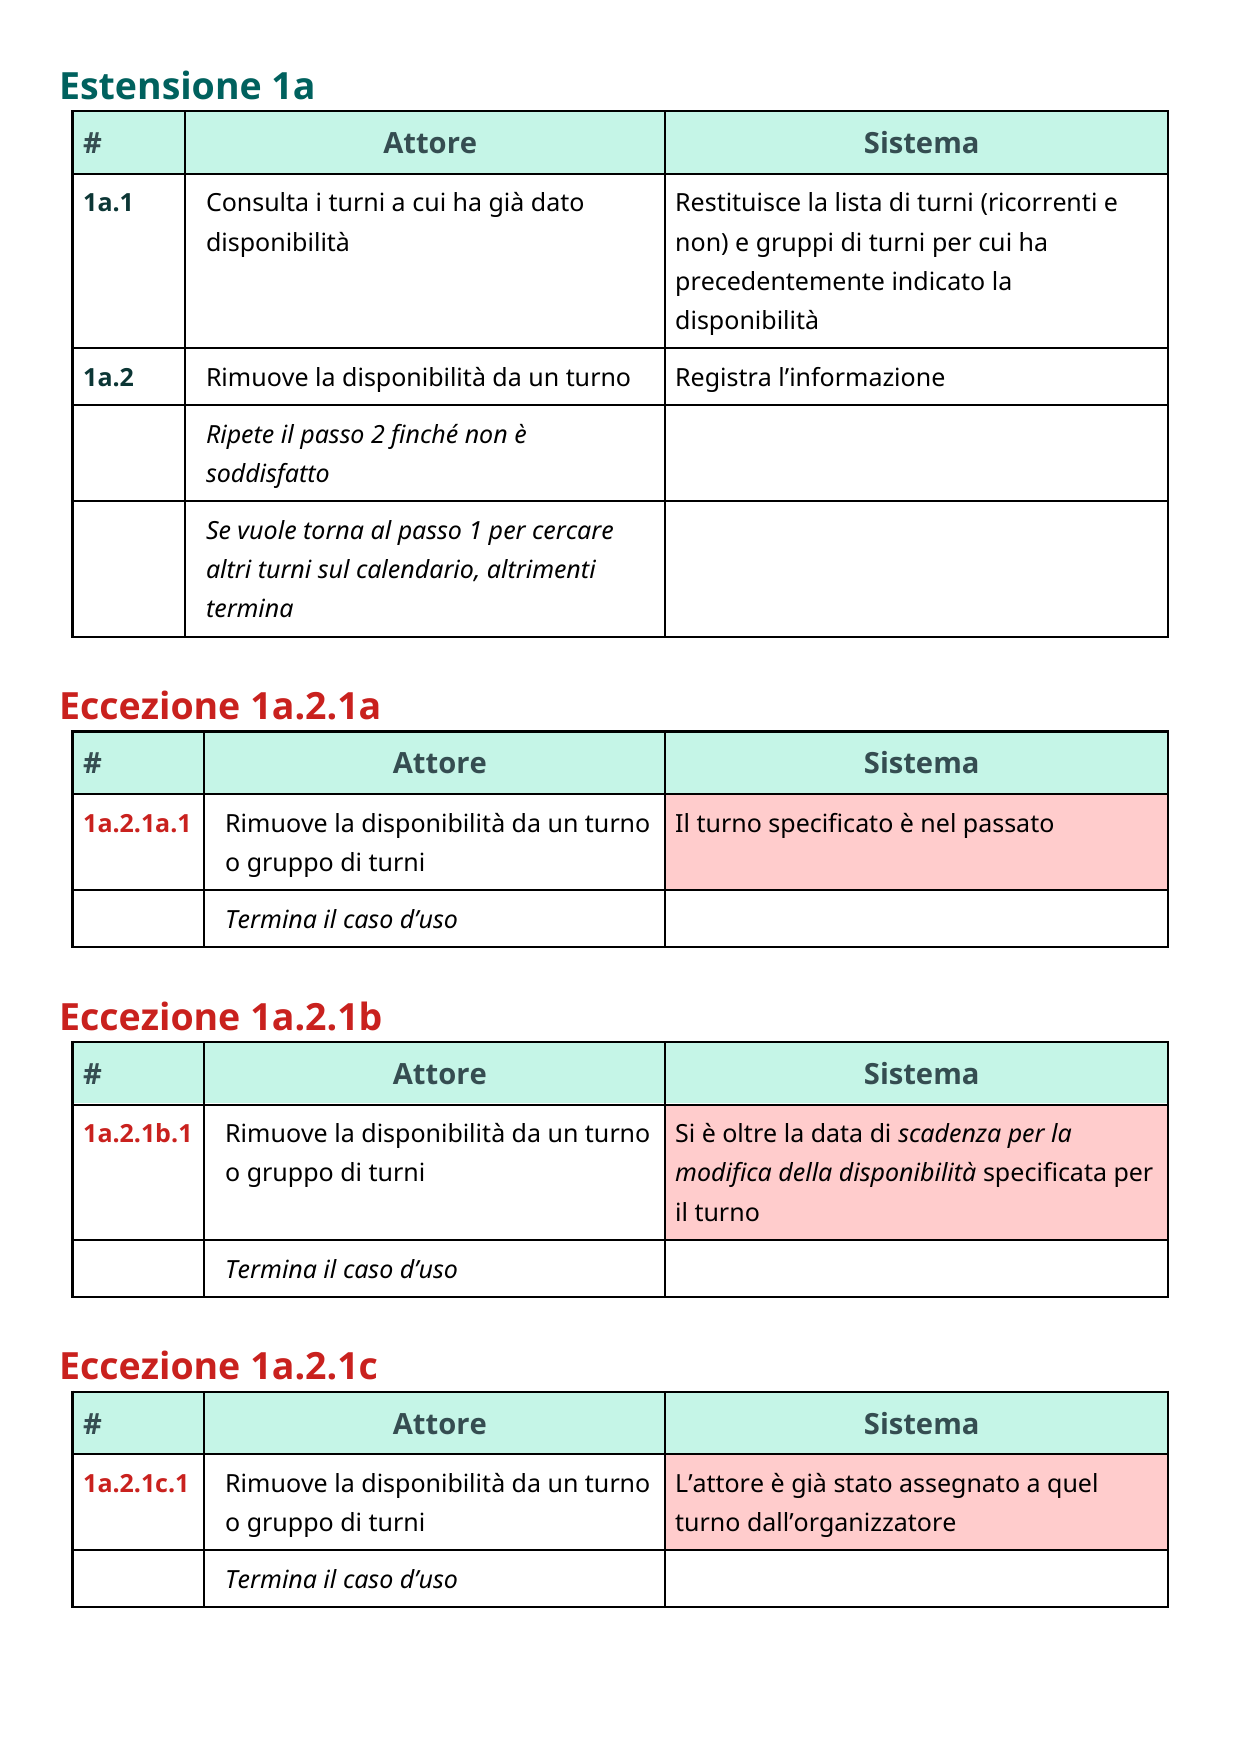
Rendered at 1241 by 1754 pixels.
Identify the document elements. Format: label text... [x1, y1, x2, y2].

table_cell [666, 1241, 1167, 1296]
subtitle Eccezione 1a.2.1b [59, 990, 1181, 1041]
table_header # [74, 1043, 203, 1103]
table_header Attore [186, 112, 664, 173]
table_cell [74, 406, 184, 500]
table_cell [74, 502, 184, 636]
table_cell Consulta i turni a cui ha già dato disponibilità [186, 175, 664, 347]
table_cell Rimuove la disponibilità da un turno o gruppo di turni [205, 795, 664, 889]
table_cell L’attore è già stato assegnato a quel turno dall’organizzatore [666, 1455, 1167, 1549]
table_cell 1a.2.1b.1 [74, 1106, 203, 1239]
table_cell [74, 1241, 203, 1296]
table_cell [666, 1551, 1167, 1606]
table_cell [666, 891, 1167, 946]
table_cell 1a.2 [74, 349, 184, 404]
table_header Sistema [666, 112, 1167, 173]
table_header Sistema [666, 1393, 1167, 1453]
table_cell Si è oltre la data di scadenza per la modifica della disponibilità specificata per il turno [666, 1106, 1167, 1239]
table_cell Termina il caso d’uso [205, 891, 664, 946]
table_cell 1a.2.1a.1 [74, 795, 203, 889]
table_cell [74, 1551, 203, 1606]
table_header Attore [205, 1393, 664, 1453]
subtitle Eccezione 1a.2.1c [59, 1339, 1181, 1391]
table_cell Se vuole torna al passo 1 per cercare altri turni sul calendario, altrimenti termina [186, 502, 664, 636]
table_cell [666, 406, 1167, 500]
table_header Attore [205, 1043, 664, 1103]
table_cell 1a.1 [74, 175, 184, 347]
table_cell Termina il caso d’uso [205, 1241, 664, 1296]
table_cell Registra l’informazione [666, 349, 1167, 404]
table_header # [74, 1393, 203, 1453]
table_cell Ripete il passo 2 finché non è soddisfatto [186, 406, 664, 500]
table_cell [666, 502, 1167, 636]
table_cell Il turno specificato è nel passato [666, 795, 1167, 889]
table_cell [74, 891, 203, 946]
table_header Sistema [666, 733, 1167, 793]
table_cell Termina il caso d’uso [205, 1551, 664, 1606]
subtitle Eccezione 1a.2.1a [59, 679, 1181, 730]
table_header Sistema [666, 1043, 1167, 1103]
table_header # [74, 733, 203, 793]
subtitle Estensione 1a [59, 59, 1181, 110]
table_header Attore [205, 733, 664, 793]
table_header # [74, 112, 184, 173]
table_cell 1a.2.1c.1 [74, 1455, 203, 1549]
table_cell Rimuove la disponibilità da un turno o gruppo di turni [205, 1455, 664, 1549]
table_cell Restituisce la lista di turni (ricorrenti e non) e gruppi di turni per cui ha precedentemente indicato la disponibilità [666, 175, 1167, 347]
table_cell Rimuove la disponibilità da un turno [186, 349, 664, 404]
table_cell Rimuove la disponibilità da un turno o gruppo di turni [205, 1106, 664, 1239]
